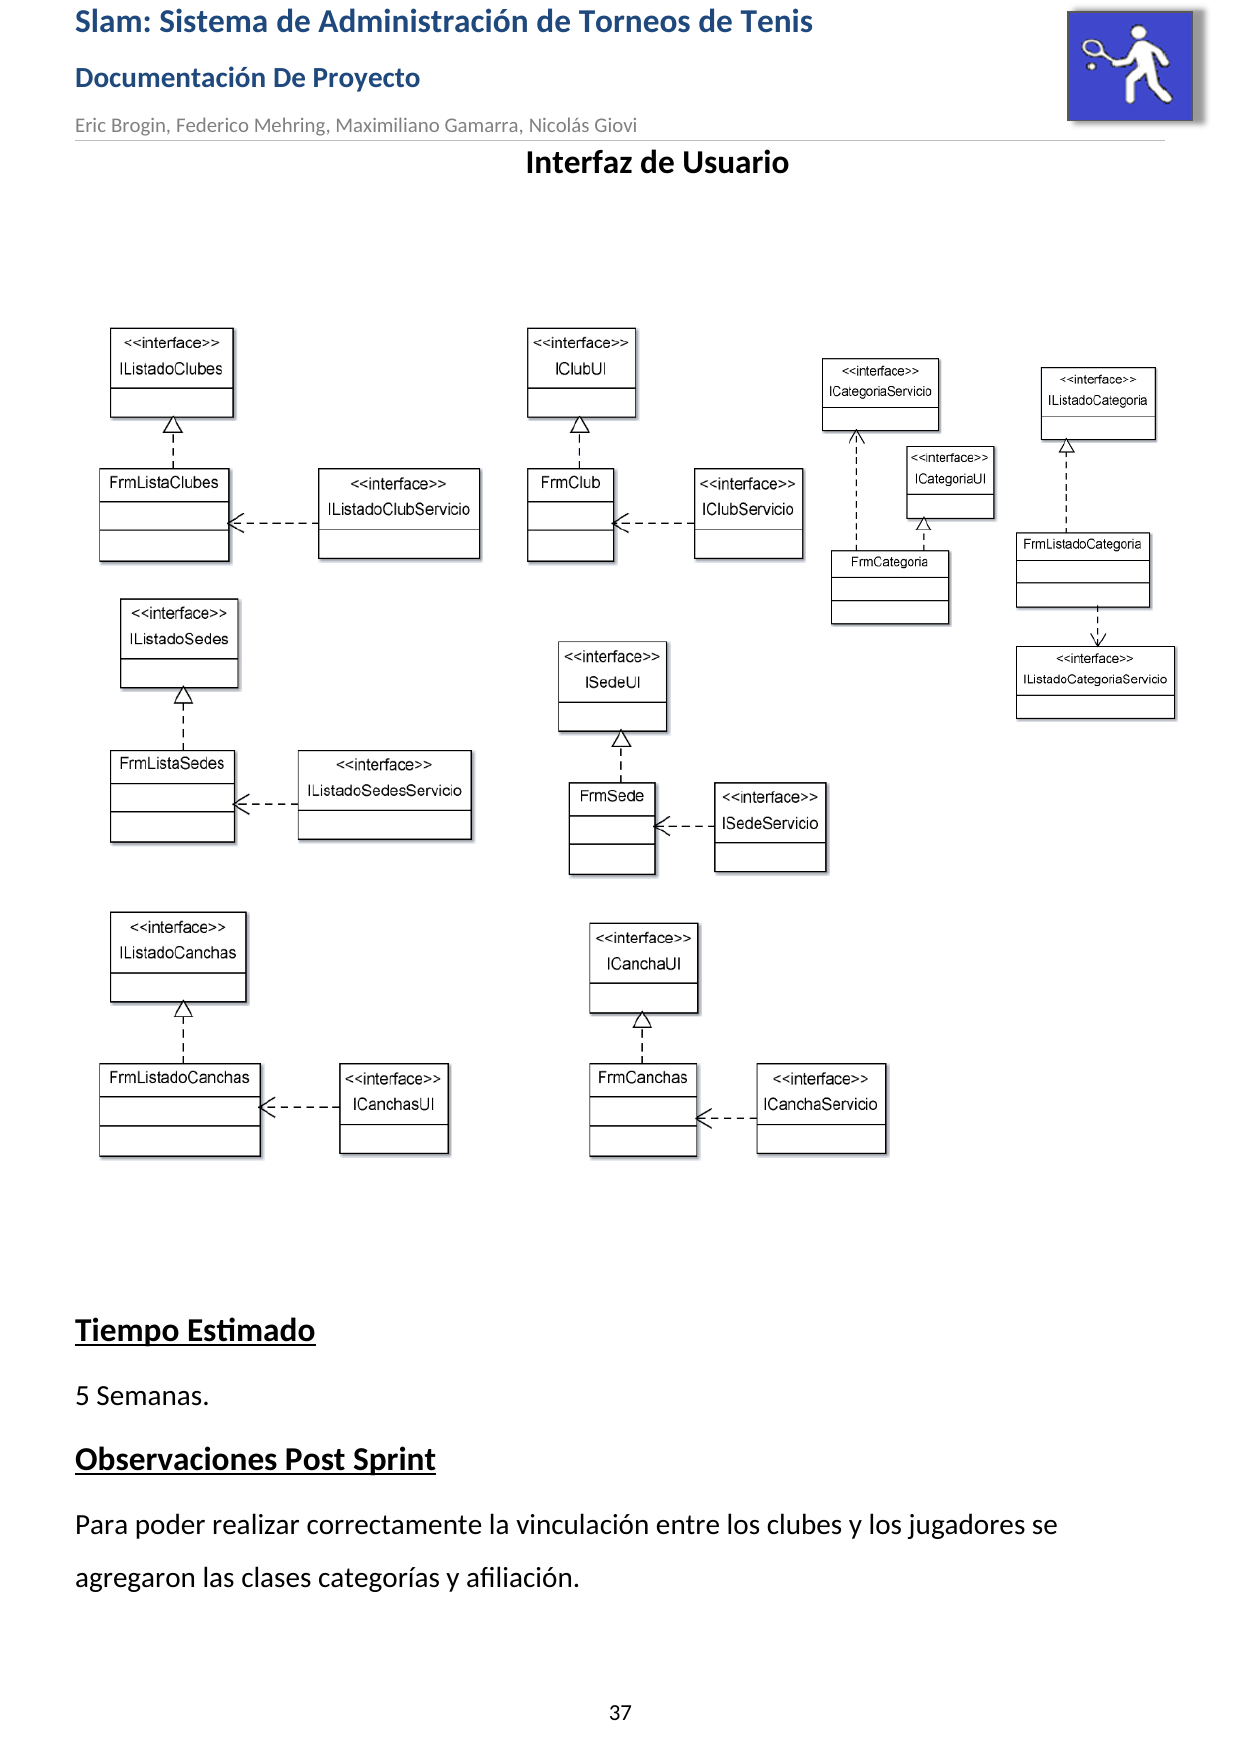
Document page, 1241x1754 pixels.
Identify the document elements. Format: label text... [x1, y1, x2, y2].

text Para poder realizar correctamente la vinculación entre los clubes y los jugadores se agregaron las clases categorías y afiliación. [75, 1506, 1165, 1598]
picture [1065, 1, 1214, 131]
text Tiempo Estimado [75, 1309, 1165, 1350]
text Interfaz de Usuario [75, 141, 1165, 182]
text 5 Semanas. [75, 1377, 1165, 1412]
text Observaciones Post Sprint [75, 1438, 1165, 1479]
picture [38, 305, 1202, 1167]
